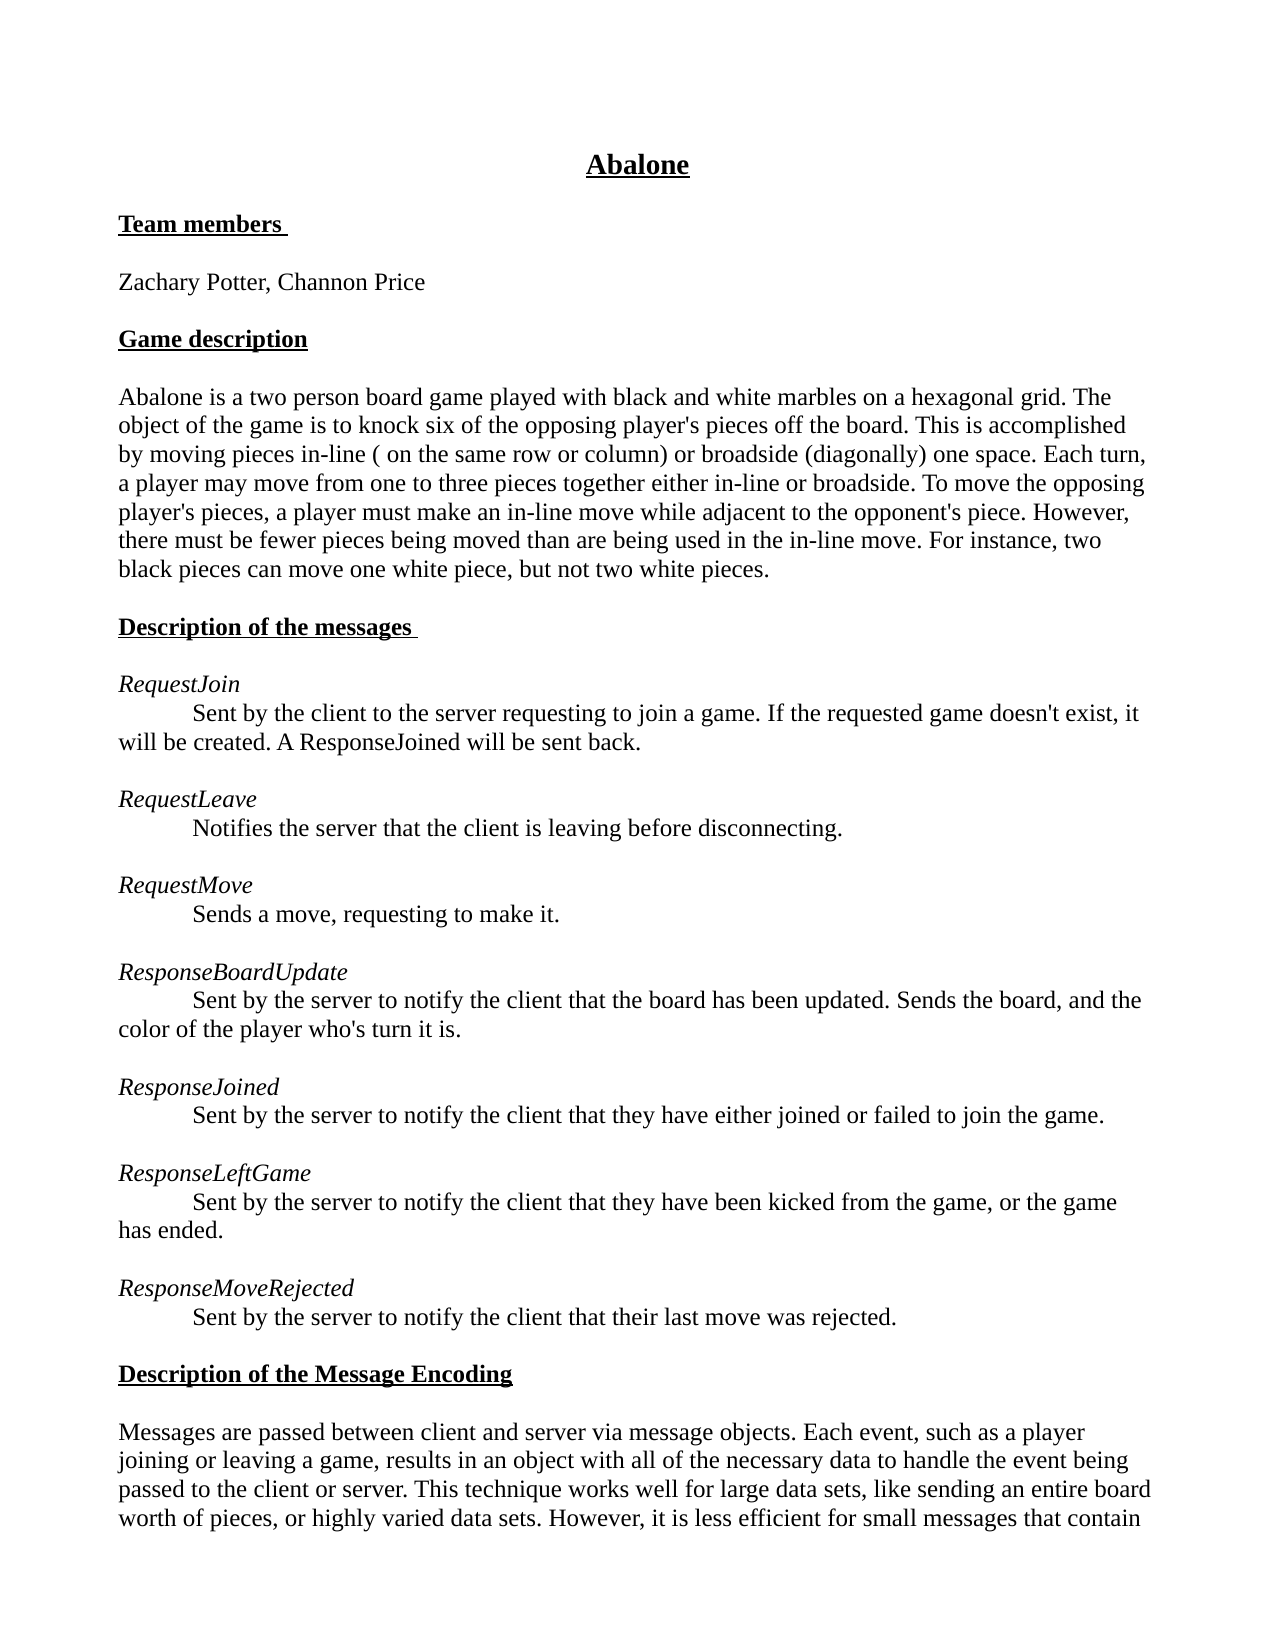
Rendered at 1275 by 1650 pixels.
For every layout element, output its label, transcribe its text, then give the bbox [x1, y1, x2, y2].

text ResponseMoveRejected [118, 1273, 1157, 1302]
text Abalone is a two person board game played with black and white marbles on a hexagonal grid. The object of the game is to knock six of the opposing player's pieces off the board. This is accomplished by moving pieces in-line ( on the same row or column) or broadside (diagonally) one space. Each turn, a player may move from one to three pieces together either in-line or broadside. To move the opposing player's pieces, a player must make an in-line move while adjacent to the opponent's piece. However, there must be fewer pieces being moved than are being used in the in-line move. For instance, two black pieces can move one white piece, but not two white pieces. [118, 382, 1157, 583]
text Sent by the server to notify the client that they have been kicked from the game, or the game has ended. [118, 1187, 1157, 1244]
text Sent by the client to the server requesting to join a game. If the requested game doesn't exist, it will be created. A ResponseJoined will be sent back. [118, 698, 1157, 755]
text ResponseBoardUpdate [118, 957, 1157, 985]
text RequestJoin [118, 669, 1157, 698]
text Messages are passed between client and server via message objects. Each event, such as a player joining or leaving a game, results in an object with all of the necessary data to handle the event being passed to the client or server. This technique works well for large data sets, like sending an entire board worth of pieces, or highly varied data sets. However, it is less efficient for small messages that contain [118, 1417, 1157, 1532]
text Sent by the server to notify the client that they have either joined or failed to join the game. [118, 1100, 1157, 1129]
text Team members [118, 209, 1157, 238]
text RequestMove [118, 870, 1157, 899]
text Description of the messages [118, 612, 1157, 640]
text Sent by the server to notify the client that the board has been updated. Sends the board, and the color of the player who's turn it is. [118, 985, 1157, 1043]
text Notifies the server that the client is leaving before disconnecting. [118, 813, 1157, 842]
text Abalone [118, 147, 1157, 180]
text Game description [118, 324, 1157, 353]
text Description of the Message Encoding [118, 1359, 1157, 1388]
text Sends a move, requesting to make it. [118, 899, 1157, 928]
text ResponseJoined [118, 1072, 1157, 1100]
text Sent by the server to notify the client that their last move was rejected. [118, 1302, 1157, 1330]
text ResponseLeftGame [118, 1158, 1157, 1187]
text RequestLeave [118, 784, 1157, 813]
text Zachary Potter, Channon Price [118, 267, 1157, 295]
